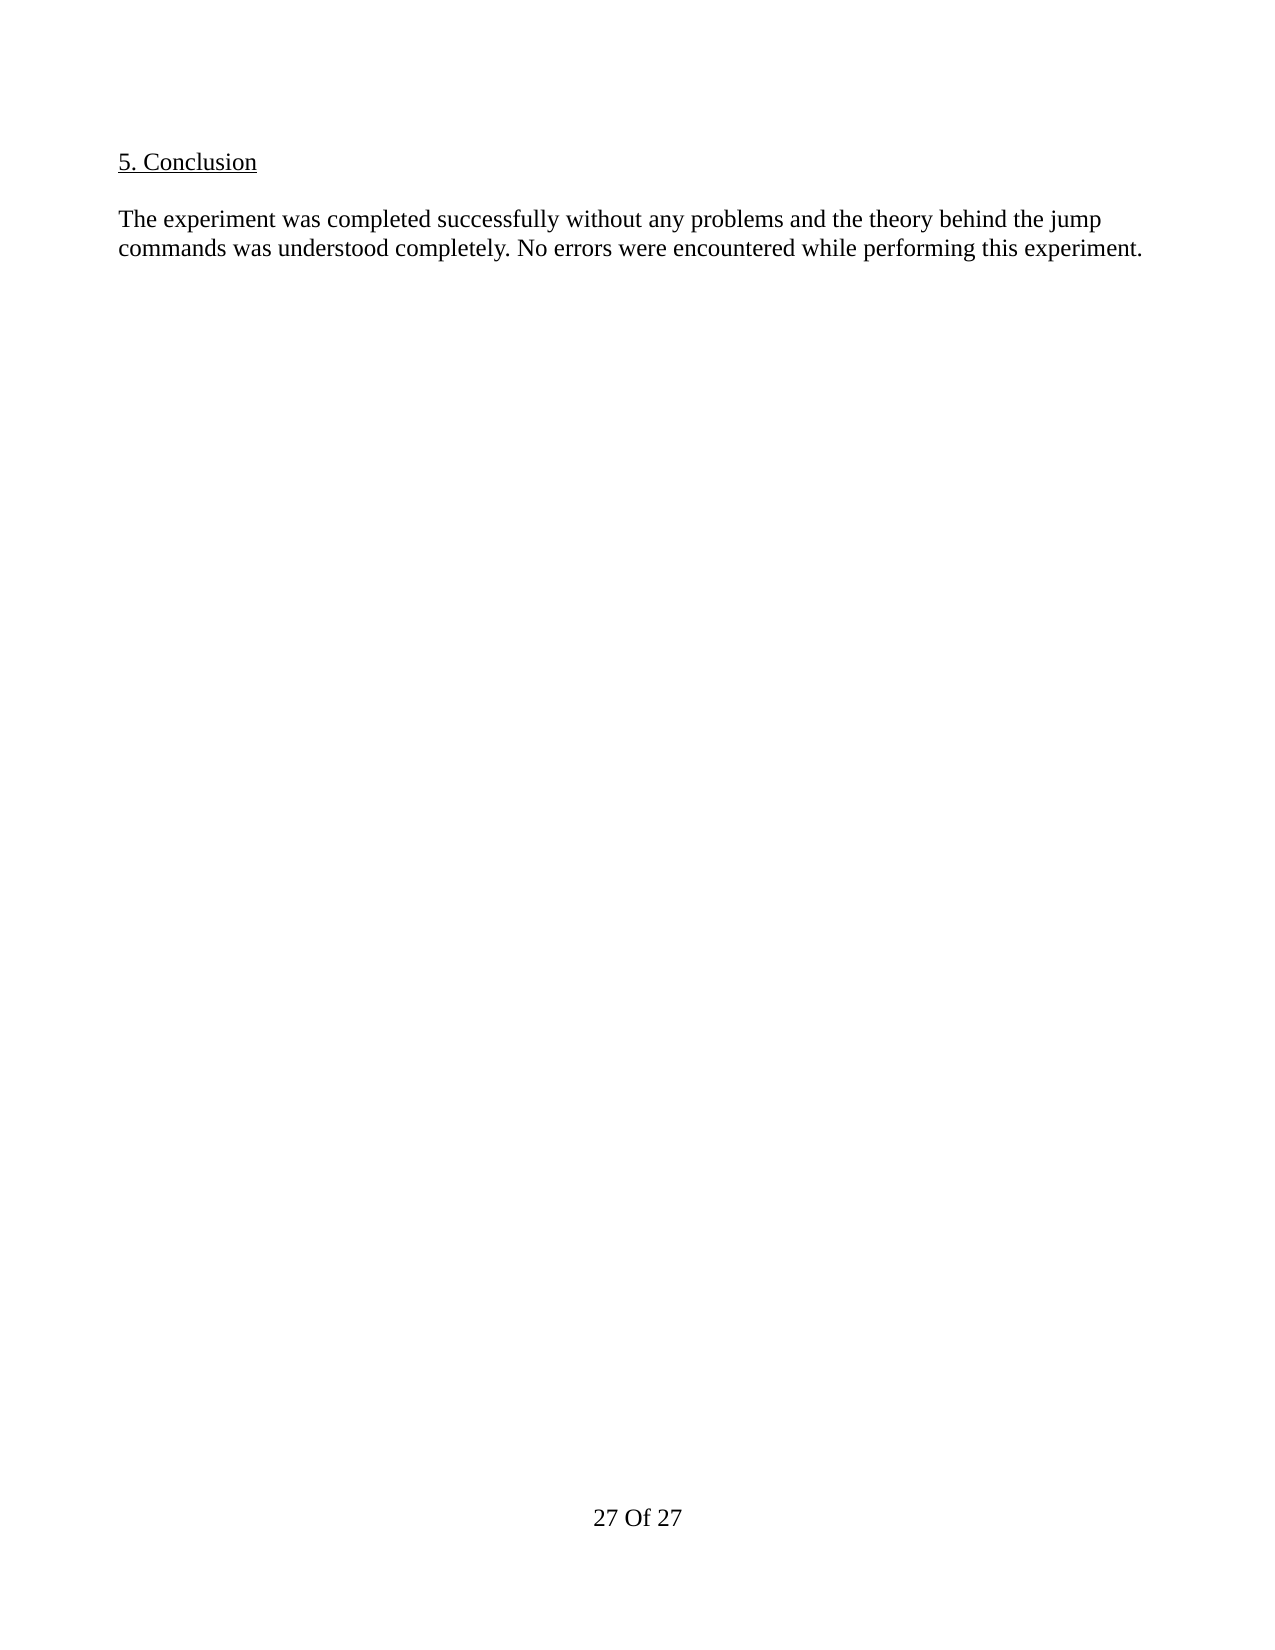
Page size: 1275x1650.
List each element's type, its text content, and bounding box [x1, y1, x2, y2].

text 5. Conclusion [118, 147, 1157, 176]
text The experiment was completed successfully without any problems and the theory behind the jump commands was understood completely. No errors were encountered while performing this experiment. [118, 204, 1157, 262]
